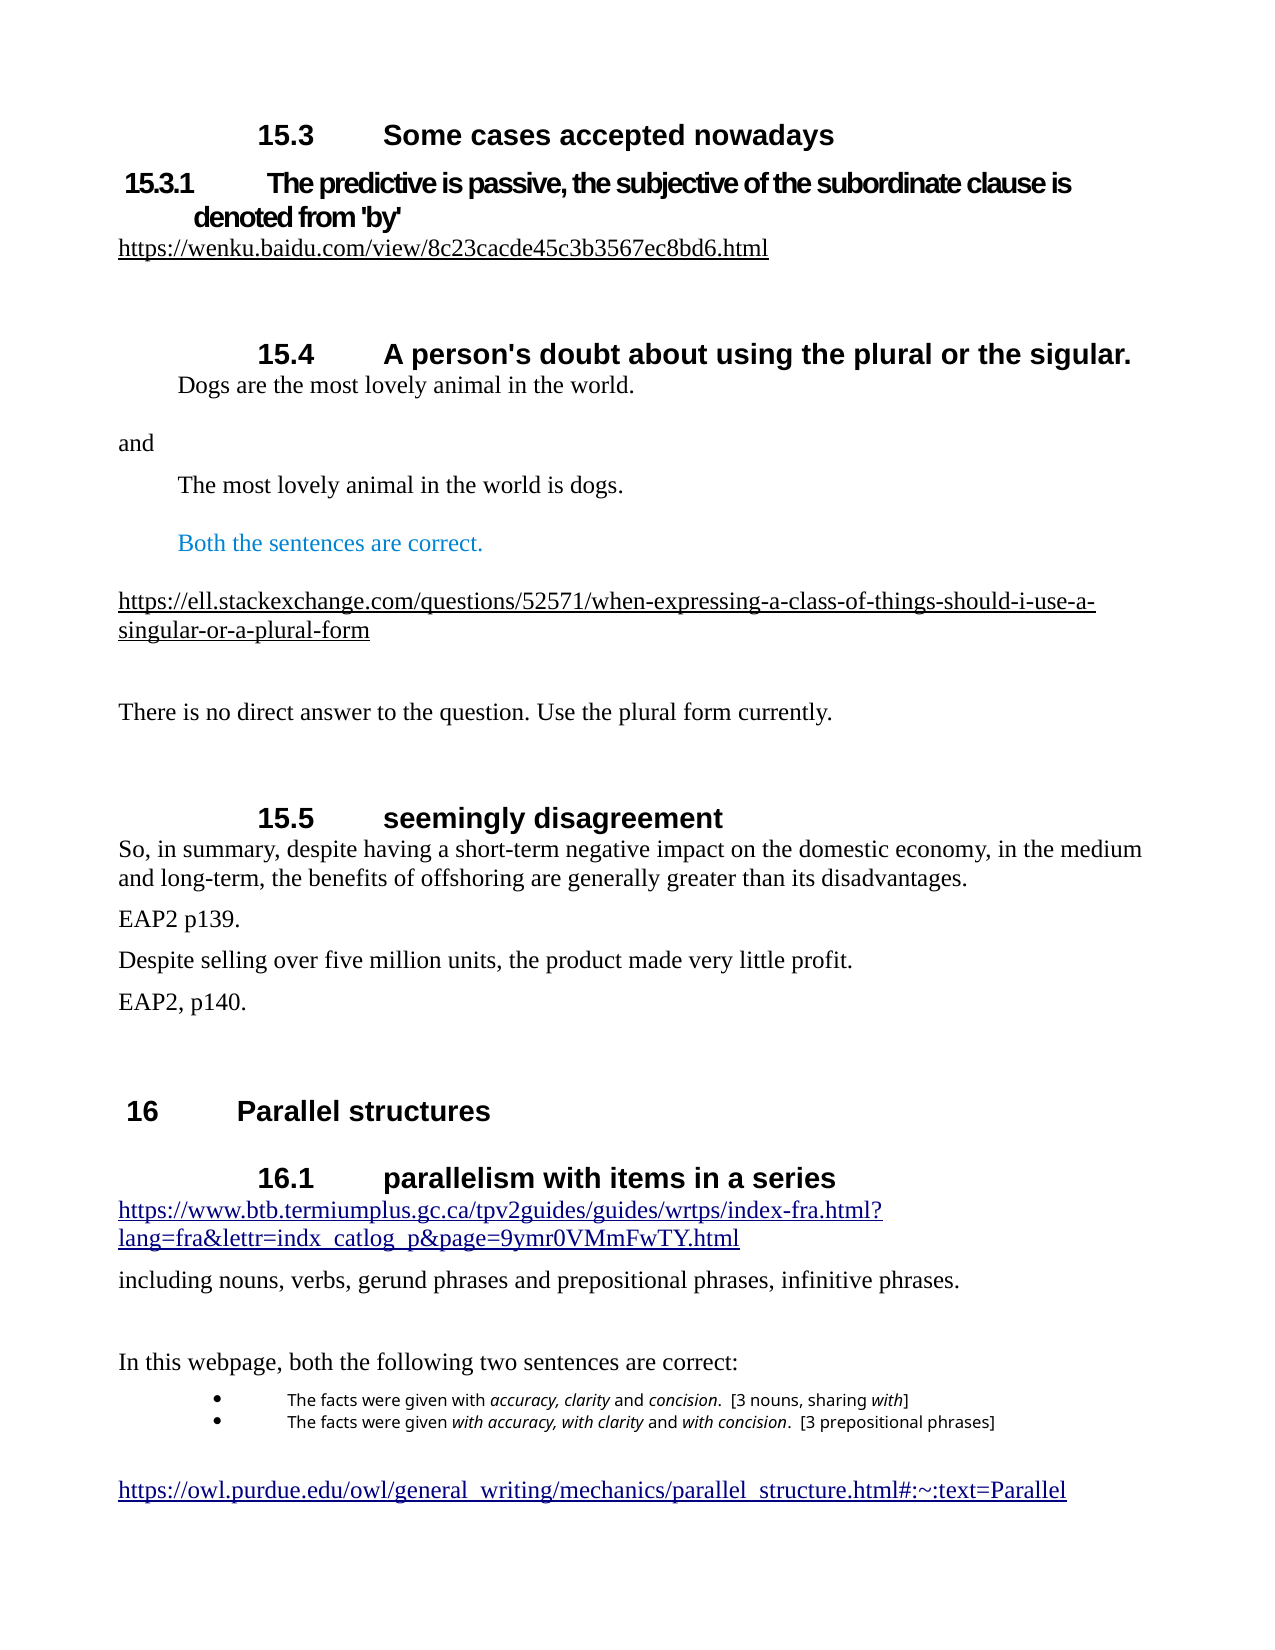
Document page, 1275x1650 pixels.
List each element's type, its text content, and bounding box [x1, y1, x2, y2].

text So, in summary, despite having a short-term negative impact on the domestic economy, in the medium and long-term, the benefits of offshoring are generally greater than its disadvantages. [118, 834, 1157, 892]
text and [118, 428, 1157, 457]
subtitle The predictive is passive, the subjective of the subordinate clause is denoted from 'by' [118, 166, 1157, 233]
text Despite selling over five million units, the product made very little profit. [118, 946, 1157, 974]
subtitle A person's doubt about using the plural or the sigular. [249, 337, 1157, 370]
text The most lovely animal in the world is dogs. [177, 470, 1098, 498]
text There is no direct answer to the question. Use the plural form currently. [118, 697, 1157, 726]
text EAP2, p140. [118, 987, 1157, 1016]
subtitle parallelism with items in a series [249, 1161, 1157, 1195]
text Both the sentences are correct. [177, 528, 1098, 557]
list The facts were given with accuracy, clarity and concision. [3 nouns, sharing with] [213, 1388, 1157, 1411]
text In this webpage, both the following two sentences are correct: [118, 1347, 1157, 1376]
subtitle seemingly disagreement [249, 801, 1157, 834]
text Dogs are the most lovely animal in the world. [177, 370, 1098, 399]
text https://ell.stackexchange.com/questions/52571/when-expressing-a-class-of-things-should-i-use-a-singular-or-a-plural-form [118, 586, 1157, 644]
text EAP2 p139. [118, 904, 1157, 933]
text https://wenku.baidu.com/view/8c23cacde45c3b3567ec8bd6.html [118, 233, 1157, 262]
subtitle Parallel structures [118, 1094, 1157, 1128]
text https://www.btb.termiumplus.gc.ca/tpv2guides/guides/wrtps/index-fra.html?lang=fra&lettr=indx_catlog_p&page=9ymr0VMmFwTY.html [118, 1195, 1157, 1252]
text including nouns, verbs, gerund phrases and prepositional phrases, infinitive phrases. [118, 1265, 1157, 1293]
text https://owl.purdue.edu/owl/general_writing/mechanics/parallel_structure.html#:~:text=Parallel [118, 1475, 1157, 1504]
list The facts were given with accuracy, with clarity and with concision. [3 prepositional phrases] [213, 1411, 1157, 1434]
subtitle Some cases accepted nowadays [249, 118, 1157, 152]
